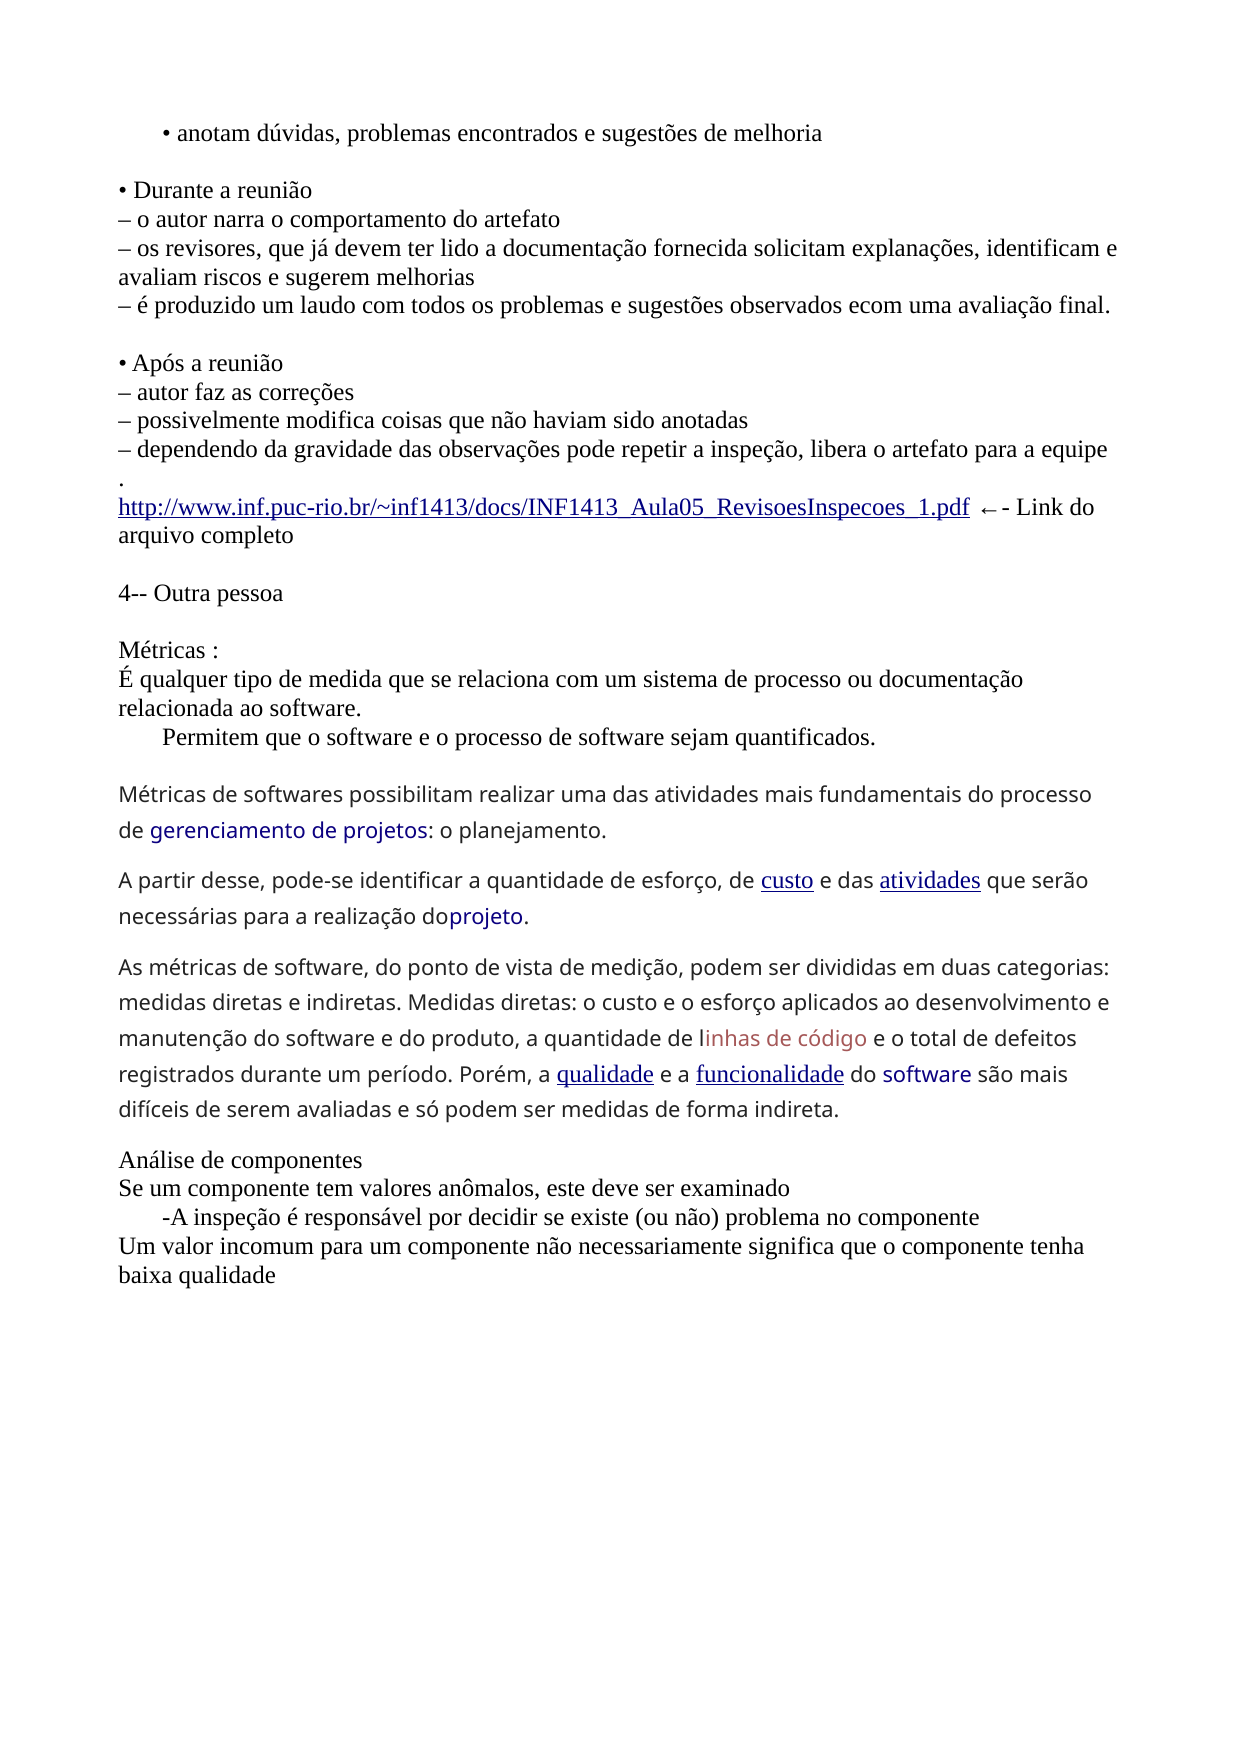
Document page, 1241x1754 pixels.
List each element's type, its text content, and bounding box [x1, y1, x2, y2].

text • anotam dúvidas, problemas encontrados e sugestões de melhoria [118, 118, 1122, 147]
text Métricas de softwares possibilitam realizar uma das atividades mais fundamentais do processo de gerenciamento de projetos: o planejamento. [118, 779, 1122, 845]
text – o autor narra o comportamento do artefato [118, 204, 1122, 233]
text As métricas de software, do ponto de vista de medição, podem ser divididas em duas categorias: medidas diretas e indiretas. Medidas diretas: o custo e o esforço aplicados ao desenvolvimento e manutenção do software e do produto, a quantidade de linhas de código e o total de defeitos registrados durante um período. Porém, a qualidade e a funcionalidade do software são mais difíceis de serem avaliadas e só podem ser medidas de forma indireta. [118, 951, 1122, 1124]
text . [118, 463, 1122, 492]
text – os revisores, que já devem ter lido a documentação fornecida solicitam explanações, identificam e avaliam riscos e sugerem melhorias [118, 233, 1122, 291]
text • Após a reunião [118, 348, 1122, 377]
text Análise de componentes [118, 1145, 1122, 1173]
text -A inspeção é responsável por decidir se existe (ou não) problema no componente [118, 1202, 1122, 1231]
text 4-- Outra pessoa [118, 578, 1122, 607]
text – é produzido um laudo com todos os problemas e sugestões observados ecom uma avaliação final. [118, 291, 1122, 319]
text http://www.inf.puc-rio.br/~inf1413/docs/INF1413_Aula05_RevisoesInspecoes_1.pdf ←- Link do arquivo completo [118, 492, 1122, 549]
text Se um componente tem valores anômalos, este deve ser examinado [118, 1173, 1122, 1202]
text Um valor incomum para um componente não necessariamente significa que o componente tenha baixa qualidade [118, 1231, 1122, 1288]
text A partir desse, pode-se identificar a quantidade de esforço, de custo e das atividades que serão necessárias para a realização doprojeto. [118, 865, 1122, 931]
text Permitem que o software e o processo de software sejam quantificados. [118, 722, 1122, 751]
text Métricas : [118, 636, 1122, 664]
text – dependendo da gravidade das observações pode repetir a inspeção, libera o artefato para a equipe [118, 434, 1122, 463]
text – autor faz as correções [118, 377, 1122, 406]
text – possivelmente modifica coisas que não haviam sido anotadas [118, 406, 1122, 434]
text • Durante a reunião [118, 176, 1122, 204]
text É qualquer tipo de medida que se relaciona com um sistema de processo ou documentação relacionada ao software. [118, 664, 1122, 722]
